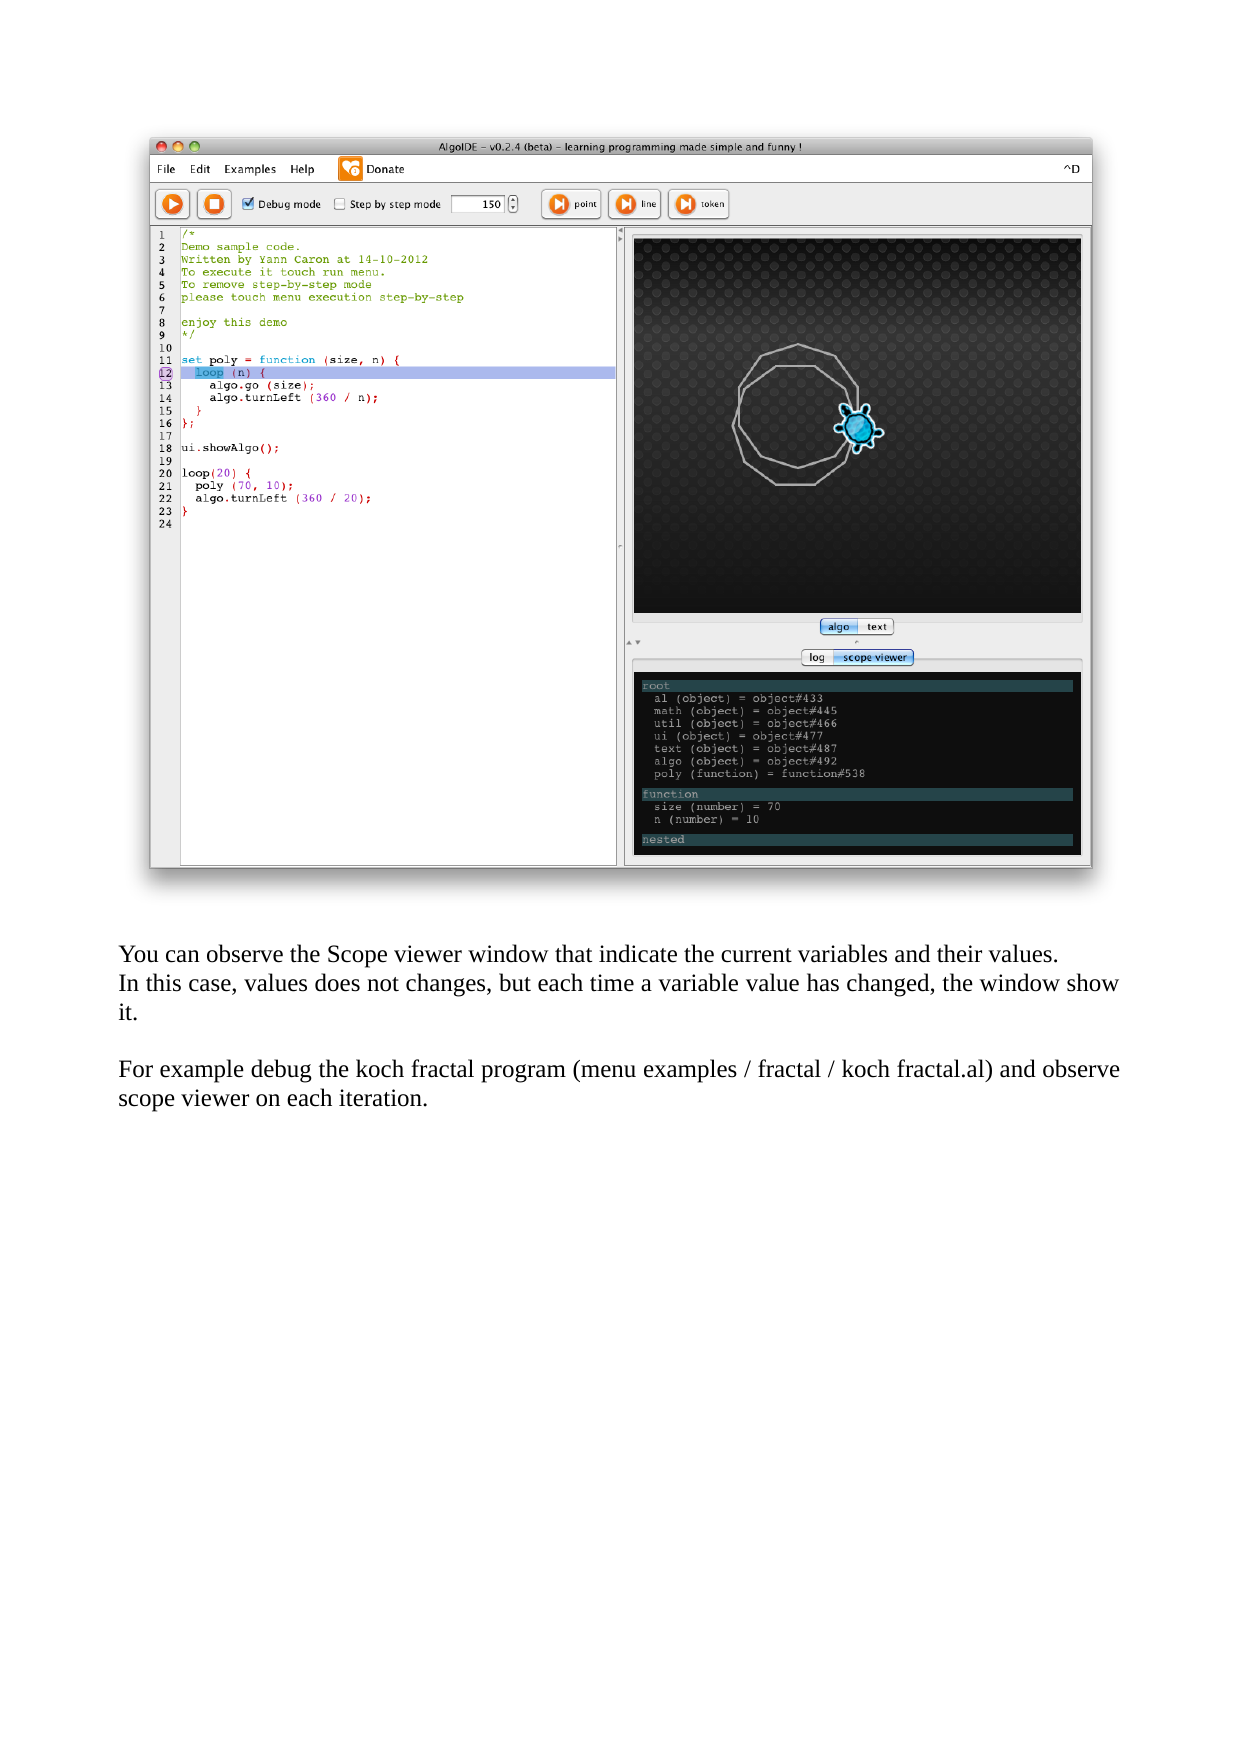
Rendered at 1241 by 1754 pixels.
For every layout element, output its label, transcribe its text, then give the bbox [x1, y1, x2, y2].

text In this case, values does not changes, but each time a variable value has changed, the window show it. [118, 968, 1122, 1025]
text You can observe the Scope viewer window that indicate the current variables and their values. [118, 939, 1122, 968]
text For example debug the koch fractal program (menu examples / fractal / koch fractal.al) and observe scope viewer on each iteration. [118, 1054, 1122, 1112]
picture [118, 118, 1123, 911]
